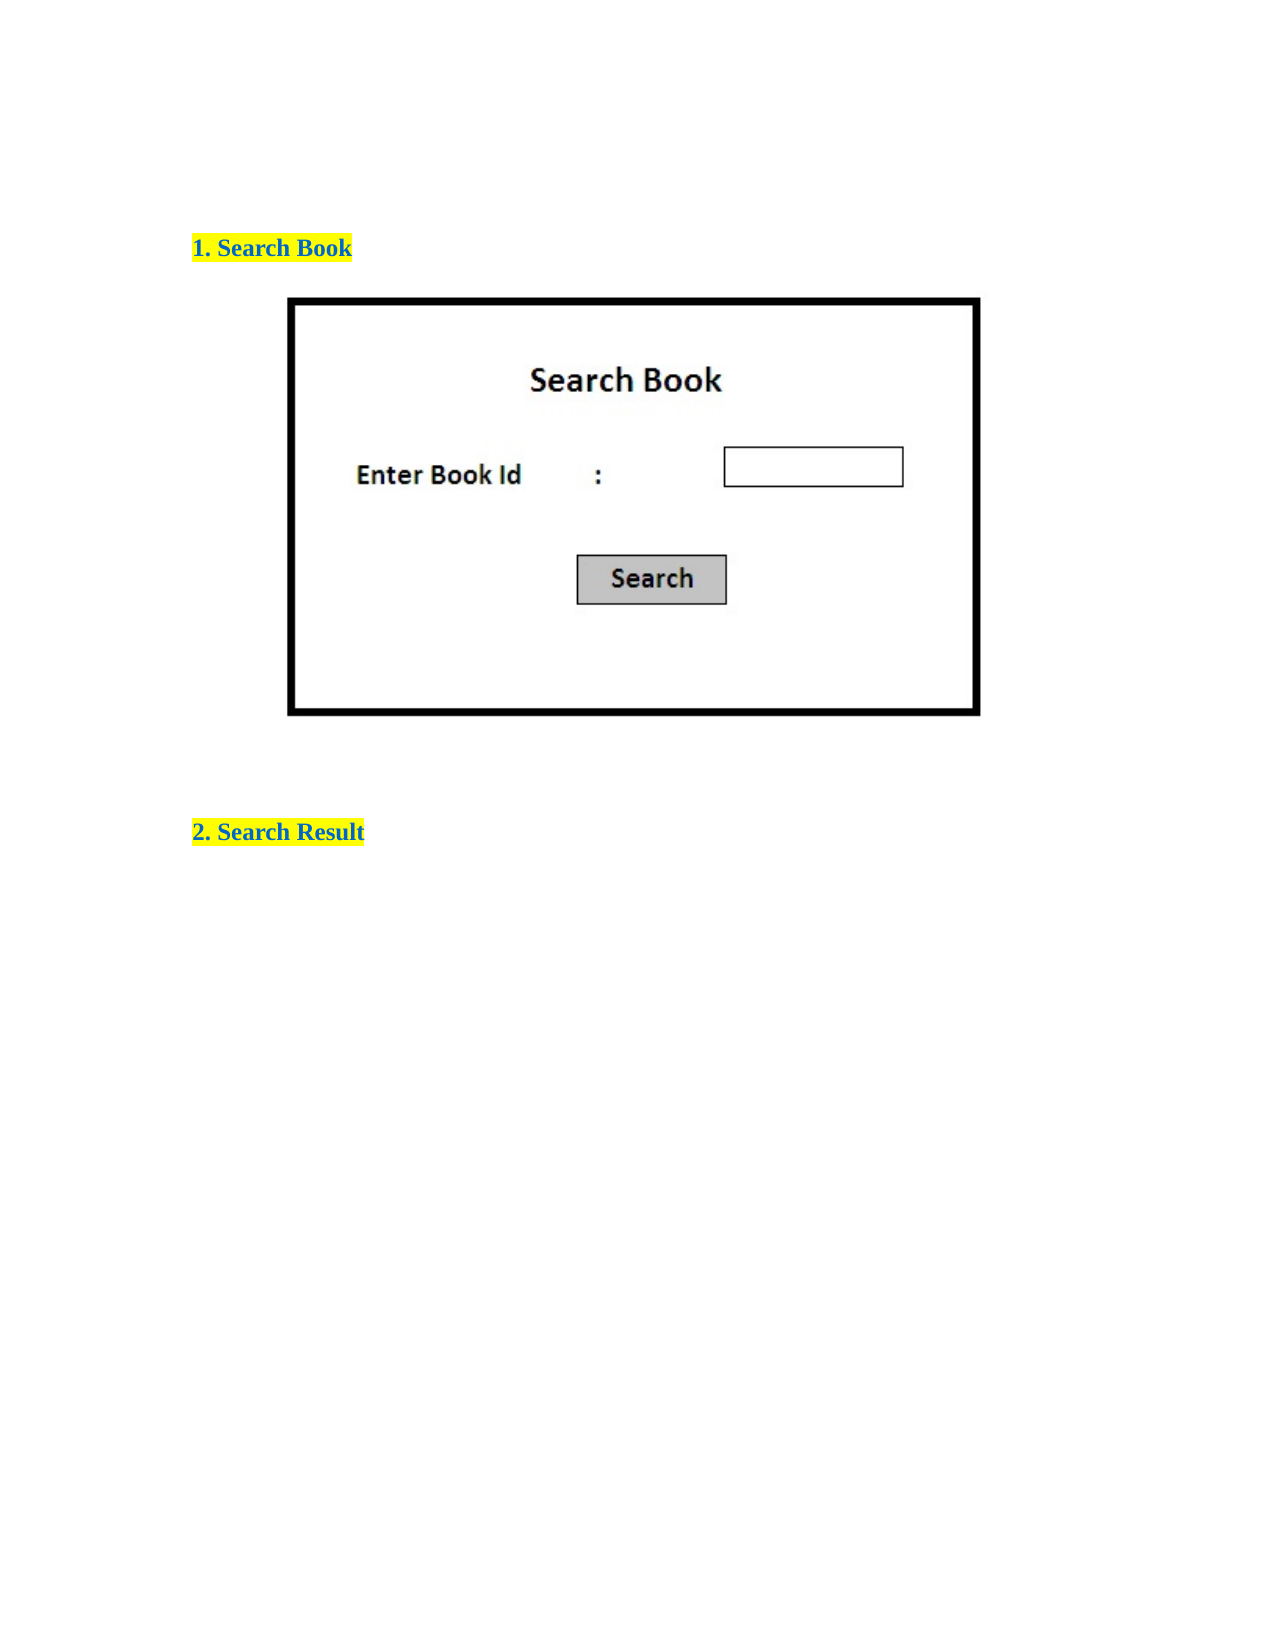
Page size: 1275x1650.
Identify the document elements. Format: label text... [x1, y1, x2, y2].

text 1. Search Book [118, 233, 1157, 262]
text 2. Search Result [118, 817, 1157, 846]
picture [275, 290, 1001, 732]
